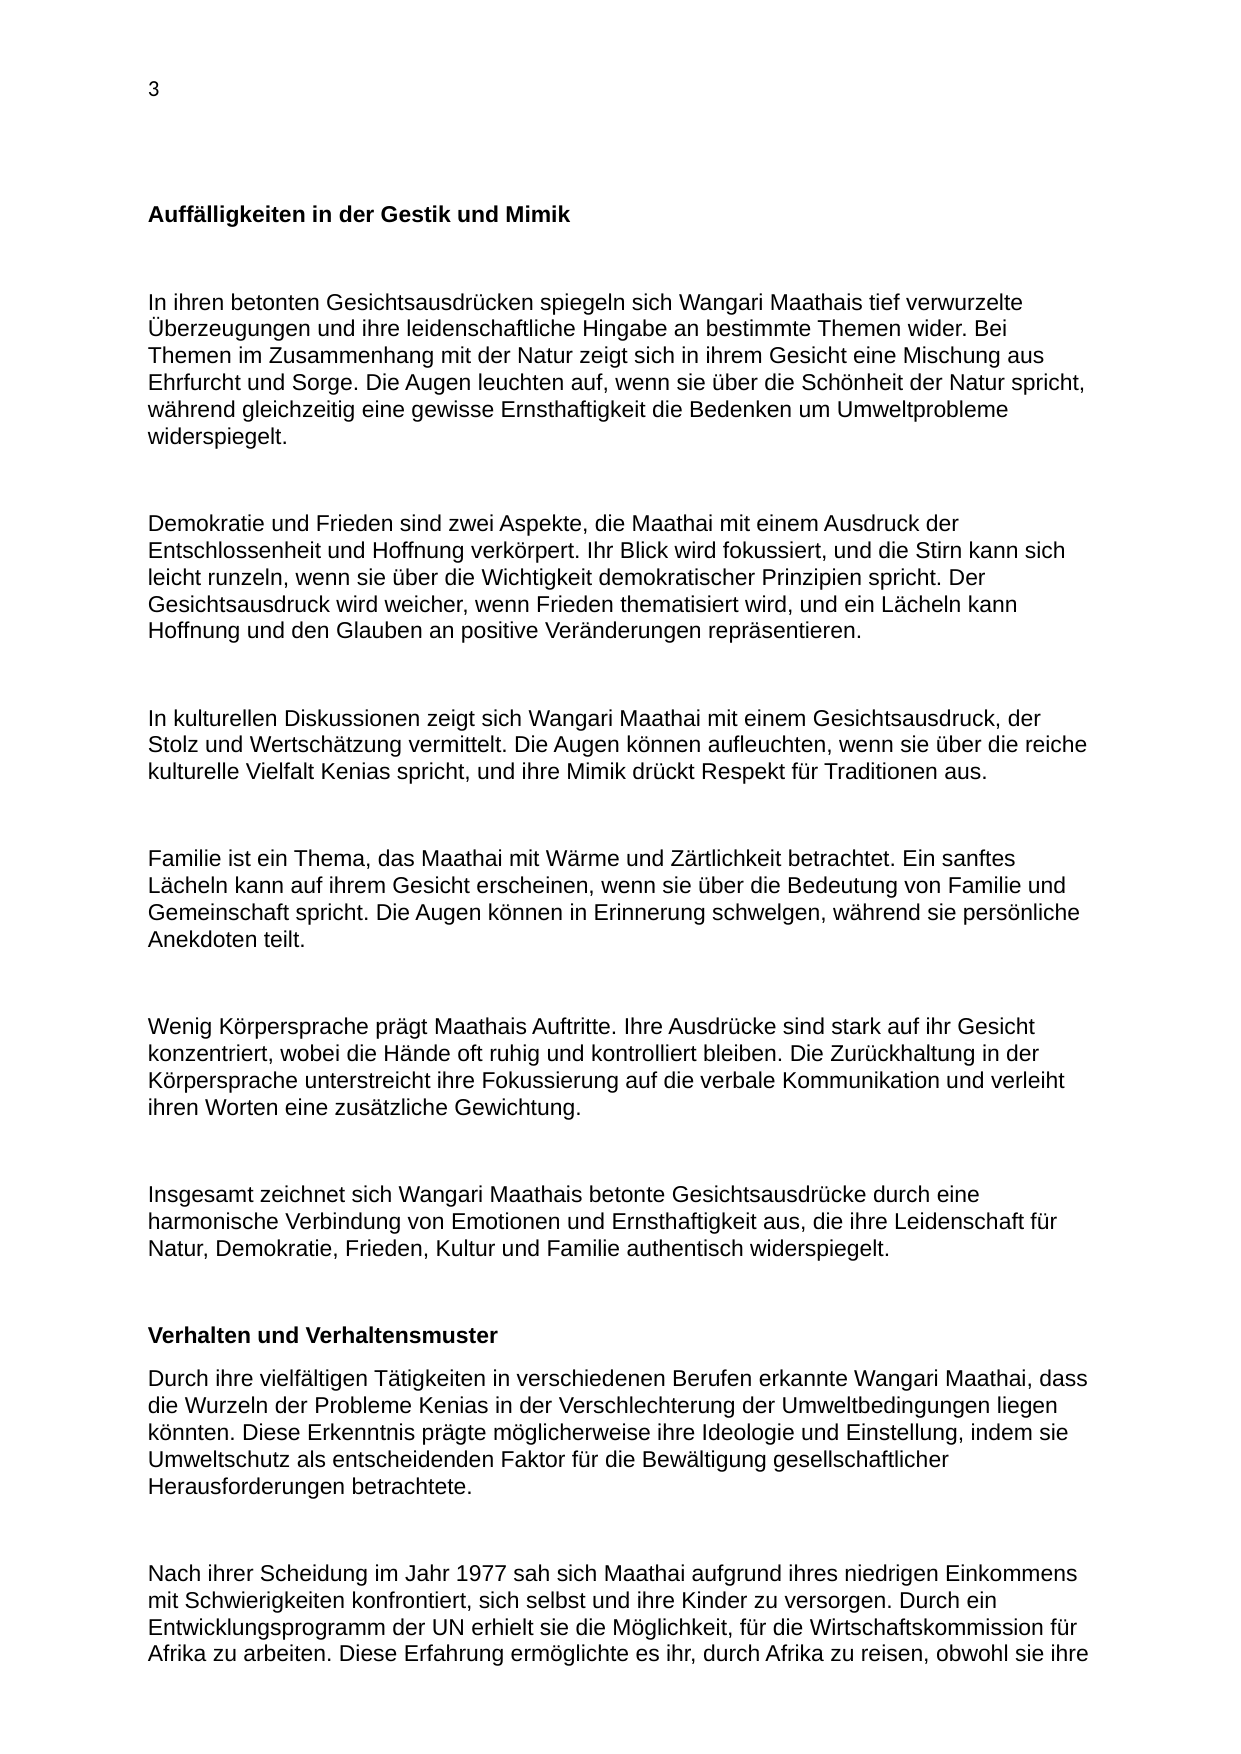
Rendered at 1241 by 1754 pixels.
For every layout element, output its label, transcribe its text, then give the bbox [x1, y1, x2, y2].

text Insgesamt zeichnet sich Wangari Maathais betonte Gesichtsausdrücke durch eine harmonische Verbindung von Emotionen und Ernsthaftigkeit aus, die ihre Leidenschaft für Natur, Demokratie, Frieden, Kultur und Familie authentisch widerspiegelt. [148, 1181, 1093, 1261]
text Demokratie und Frieden sind zwei Aspekte, die Maathai mit einem Ausdruck der Entschlossenheit und Hoffnung verkörpert. Ihr Blick wird fokussiert, und die Stirn kann sich leicht runzeln, wenn sie über die Wichtigkeit demokratischer Prinzipien spricht. Der Gesichtsausdruck wird weicher, wenn Frieden thematisiert wird, und ein Lächeln kann Hoffnung und den Glauben an positive Veränderungen repräsentieren. [148, 510, 1093, 644]
text Auffälligkeiten in der Gestik und Mimik [148, 201, 1093, 228]
text In kulturellen Diskussionen zeigt sich Wangari Maathai mit einem Gesichtsausdruck, der Stolz und Wertschätzung vermittelt. Die Augen können aufleuchten, wenn sie über die reiche kulturelle Vielfalt Kenias spricht, und ihre Mimik drückt Respekt für Traditionen aus. [148, 704, 1093, 784]
text Durch ihre vielfältigen Tätigkeiten in verschiedenen Berufen erkannte Wangari Maathai, dass die Wurzeln der Probleme Kenias in der Verschlechterung der Umweltbedingungen liegen könnten. Diese Erkenntnis prägte möglicherweise ihre Ideologie und Einstellung, indem sie Umweltschutz als entscheidenden Faktor für die Bewältigung gesellschaftlicher Herausforderungen betrachtete. [148, 1365, 1093, 1499]
text Verhalten und Verhaltensmuster [148, 1322, 1093, 1348]
text Nach ihrer Scheidung im Jahr 1977 sah sich Maathai aufgrund ihres niedrigen Einkommens mit Schwierigkeiten konfrontiert, sich selbst und ihre Kinder zu versorgen. Durch ein Entwicklungsprogramm der UN erhielt sie die Möglichkeit, für die Wirtschaftskommission für Afrika zu arbeiten. Diese Erfahrung ermöglichte es ihr, durch Afrika zu reisen, obwohl sie ihre [148, 1560, 1093, 1667]
text Familie ist ein Thema, das Maathai mit Wärme und Zärtlichkeit betrachtet. Ein sanftes Lächeln kann auf ihrem Gesicht erscheinen, wenn sie über die Bedeutung von Familie und Gemeinschaft spricht. Die Augen können in Erinnerung schwelgen, während sie persönliche Anekdoten teilt. [148, 845, 1093, 952]
text Wenig Körpersprache prägt Maathais Auftritte. Ihre Ausdrücke sind stark auf ihr Gesicht konzentriert, wobei die Hände oft ruhig und kontrolliert bleiben. Die Zurückhaltung in der Körpersprache unterstreicht ihre Fokussierung auf die verbale Kommunikation und verleiht ihren Worten eine zusätzliche Gewichtung. [148, 1013, 1093, 1120]
text In ihren betonten Gesichtsausdrücken spiegeln sich Wangari Maathais tief verwurzelte Überzeugungen und ihre leidenschaftliche Hingabe an bestimmte Themen wider. Bei Themen im Zusammenhang mit der Natur zeigt sich in ihrem Gesicht eine Mischung aus Ehrfurcht und Sorge. Die Augen leuchten auf, wenn sie über die Schönheit der Natur spricht, während gleichzeitig eine gewisse Ernsthaftigkeit die Bedenken um Umweltprobleme widerspiegelt. [148, 288, 1093, 449]
